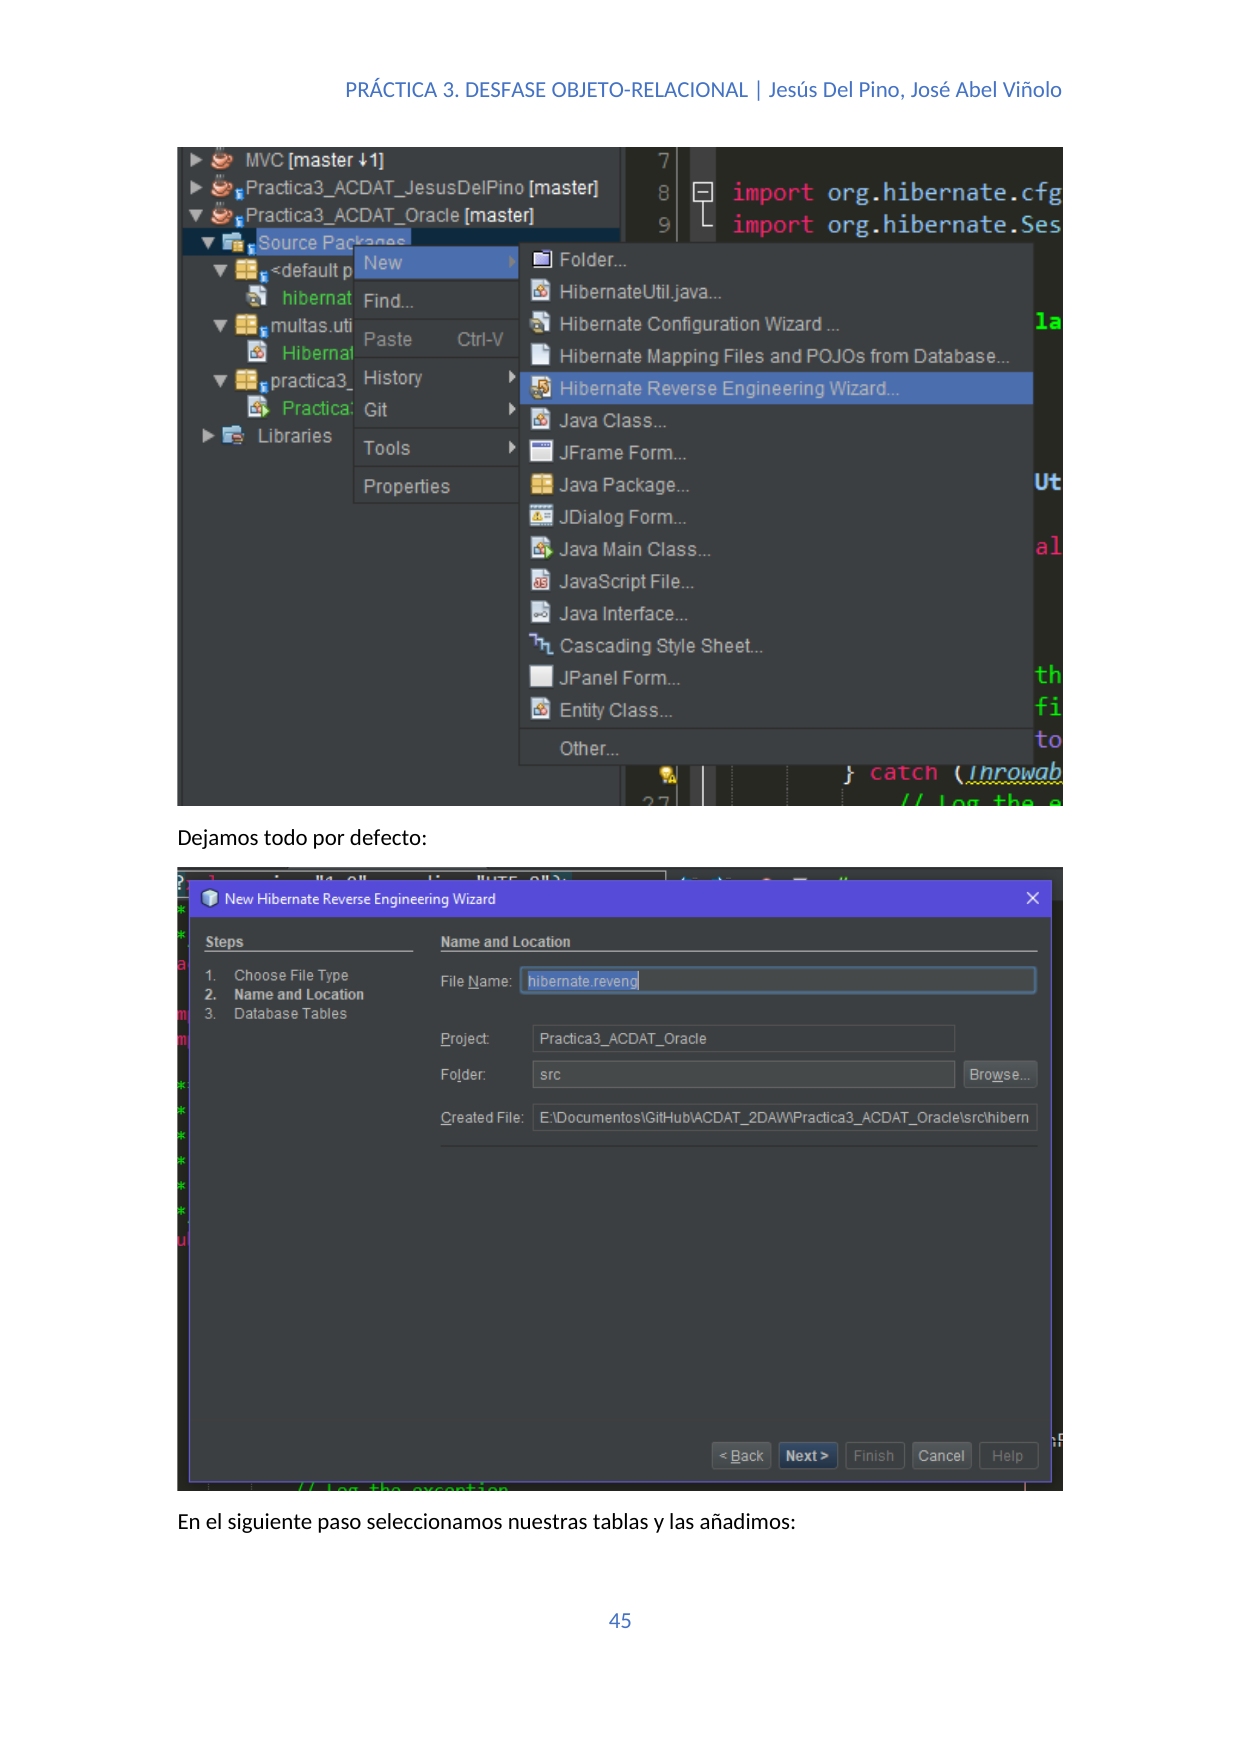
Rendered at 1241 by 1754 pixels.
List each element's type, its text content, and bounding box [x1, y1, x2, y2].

text Dejamos todo por defecto: [177, 823, 1063, 851]
text En el siguiente paso seleccionamos nuestras tablas y las añadimos: [177, 1507, 1063, 1536]
